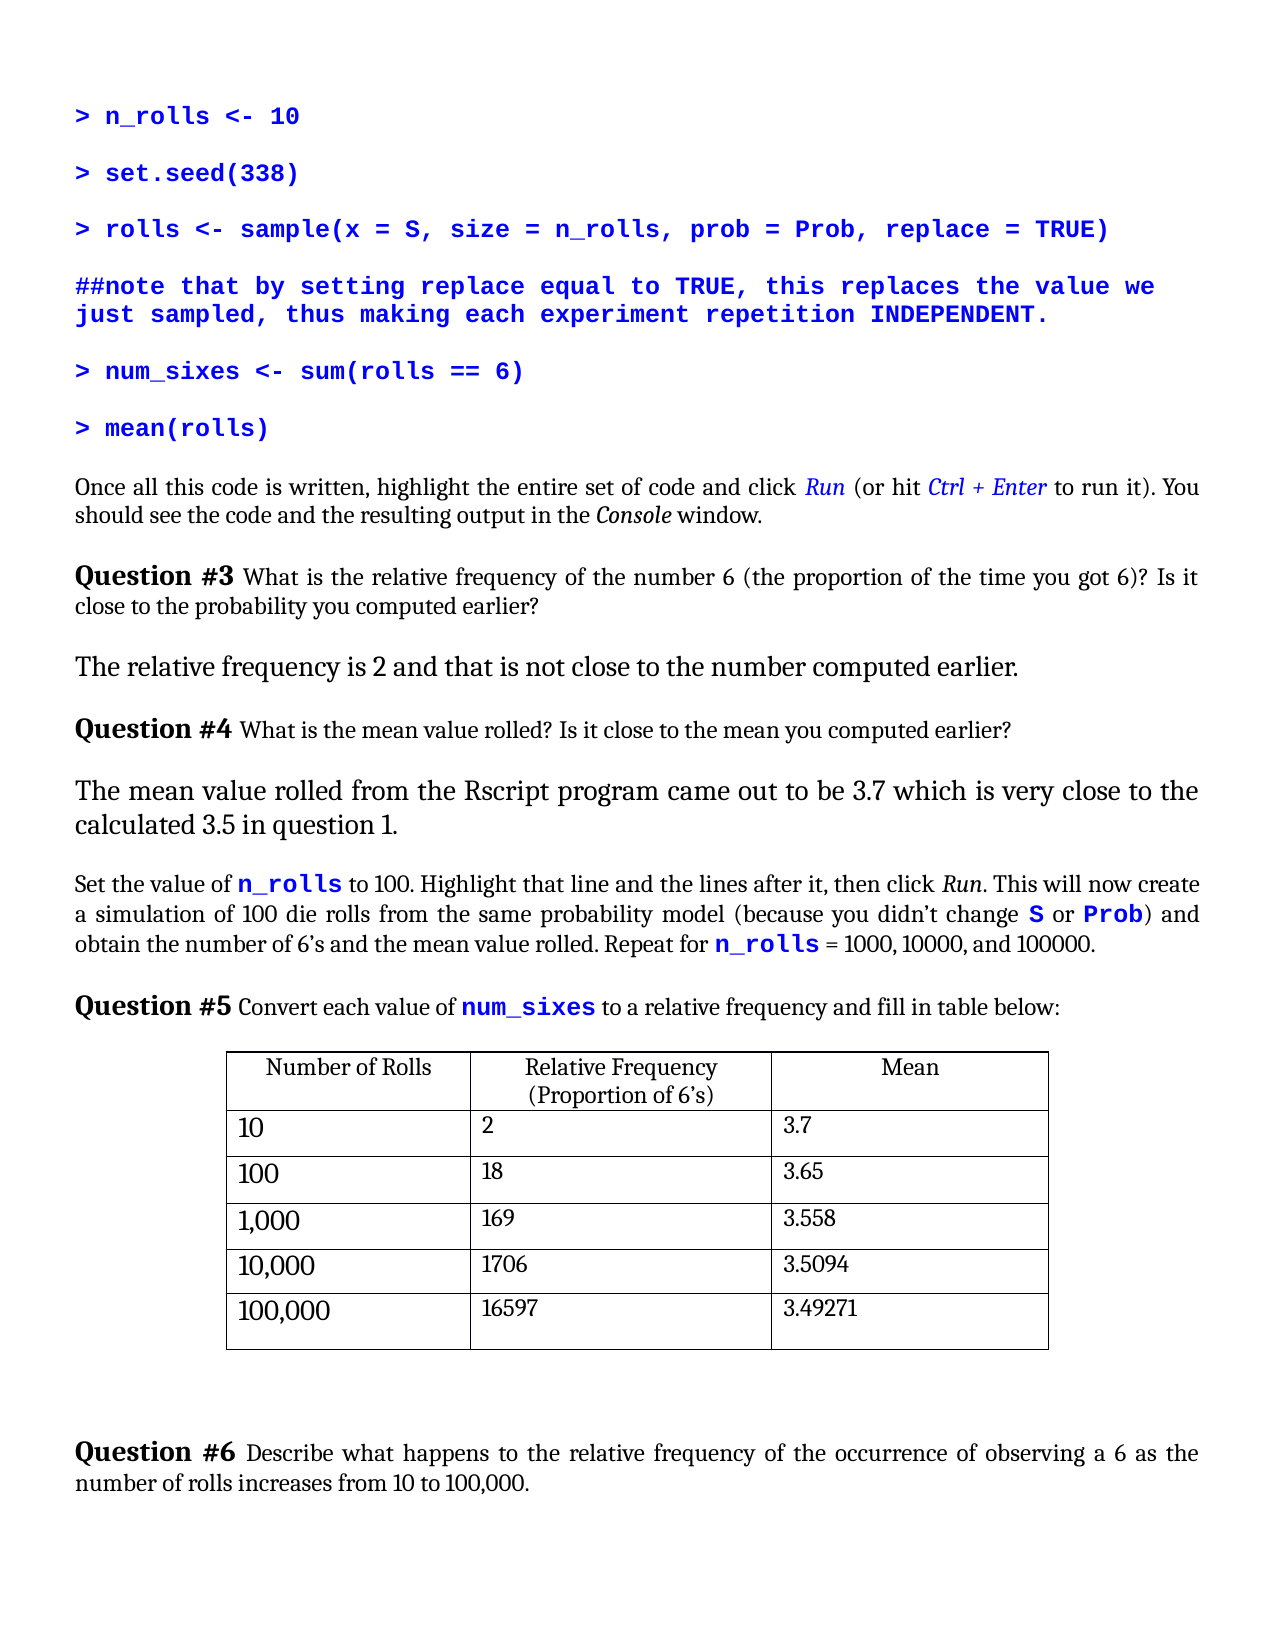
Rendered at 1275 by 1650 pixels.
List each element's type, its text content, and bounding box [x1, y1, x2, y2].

table_cell 3.7 [772, 1111, 1048, 1156]
table_cell 10 [227, 1111, 470, 1156]
table_cell 10,000 [227, 1250, 470, 1293]
text Set the value of n_rolls to 100. Highlight that line and the lines after it, then click Run. This will now create a simulation of 100 die rolls from the same probability model (because you didn’t change S or Prob) and obtain the number of 6’s and the mean value rolled. Repeat for n_rolls = 1000, 10000, and 100000. [75, 870, 1200, 960]
text > num_sixes <- sum(rolls == 6) [75, 359, 1200, 387]
text Question #3 What is the relative frequency of the number 6 (the proportion of the time you got 6)? Is it close to the probability you computed earlier? [75, 559, 1200, 621]
text ##note that by setting replace equal to TRUE, this replaces the value we just sampled, thus making each experiment repetition INDEPENDENT. [75, 274, 1200, 330]
table_cell 3.65 [772, 1157, 1048, 1203]
table_cell 169 [471, 1204, 771, 1248]
table_cell 3.5094 [772, 1250, 1048, 1293]
text Question #6 Describe what happens to the relative frequency of the occurrence of observing a 6 as the number of rolls increases from 10 to 100,000. [75, 1435, 1200, 1497]
table_header Relative Frequency (Proportion of 6’s) [471, 1053, 771, 1110]
table_cell 3.49271 [772, 1294, 1048, 1348]
table_cell 100 [227, 1157, 470, 1203]
text Question #5 Convert each value of num_sixes to a relative frequency and fill in table below: [75, 989, 1200, 1023]
text > mean(rolls) [75, 415, 1200, 444]
text Once all this code is written, highlight the entire set of code and click Run (or hit Ctrl + Enter to run it). You should see the code and the resulting output in the Console window. [75, 472, 1200, 530]
table_cell 100,000 [227, 1294, 470, 1348]
table_cell 1706 [471, 1250, 771, 1293]
text The mean value rolled from the Rscript program came out to be 3.7 which is very close to the calculated 3.5 in question 1. [75, 774, 1200, 841]
table_header Mean [772, 1053, 1048, 1110]
text Question #4 What is the mean value rolled? Is it close to the mean you computed earlier? [75, 712, 1200, 746]
text The relative frequency is 2 and that is not close to the number computed earlier. [75, 650, 1200, 683]
table_header Number of Rolls [227, 1053, 470, 1110]
table_cell 3.558 [772, 1204, 1048, 1248]
text > rolls <- sample(x = S, size = n_rolls, prob = Prob, replace = TRUE) [75, 217, 1200, 245]
text > n_rolls <- 10 [75, 104, 1200, 132]
table_cell 1,000 [227, 1204, 470, 1248]
table_cell 16597 [471, 1294, 771, 1348]
table_cell 18 [471, 1157, 771, 1203]
text > set.seed(338) [75, 160, 1200, 189]
table_cell 2 [471, 1111, 771, 1156]
